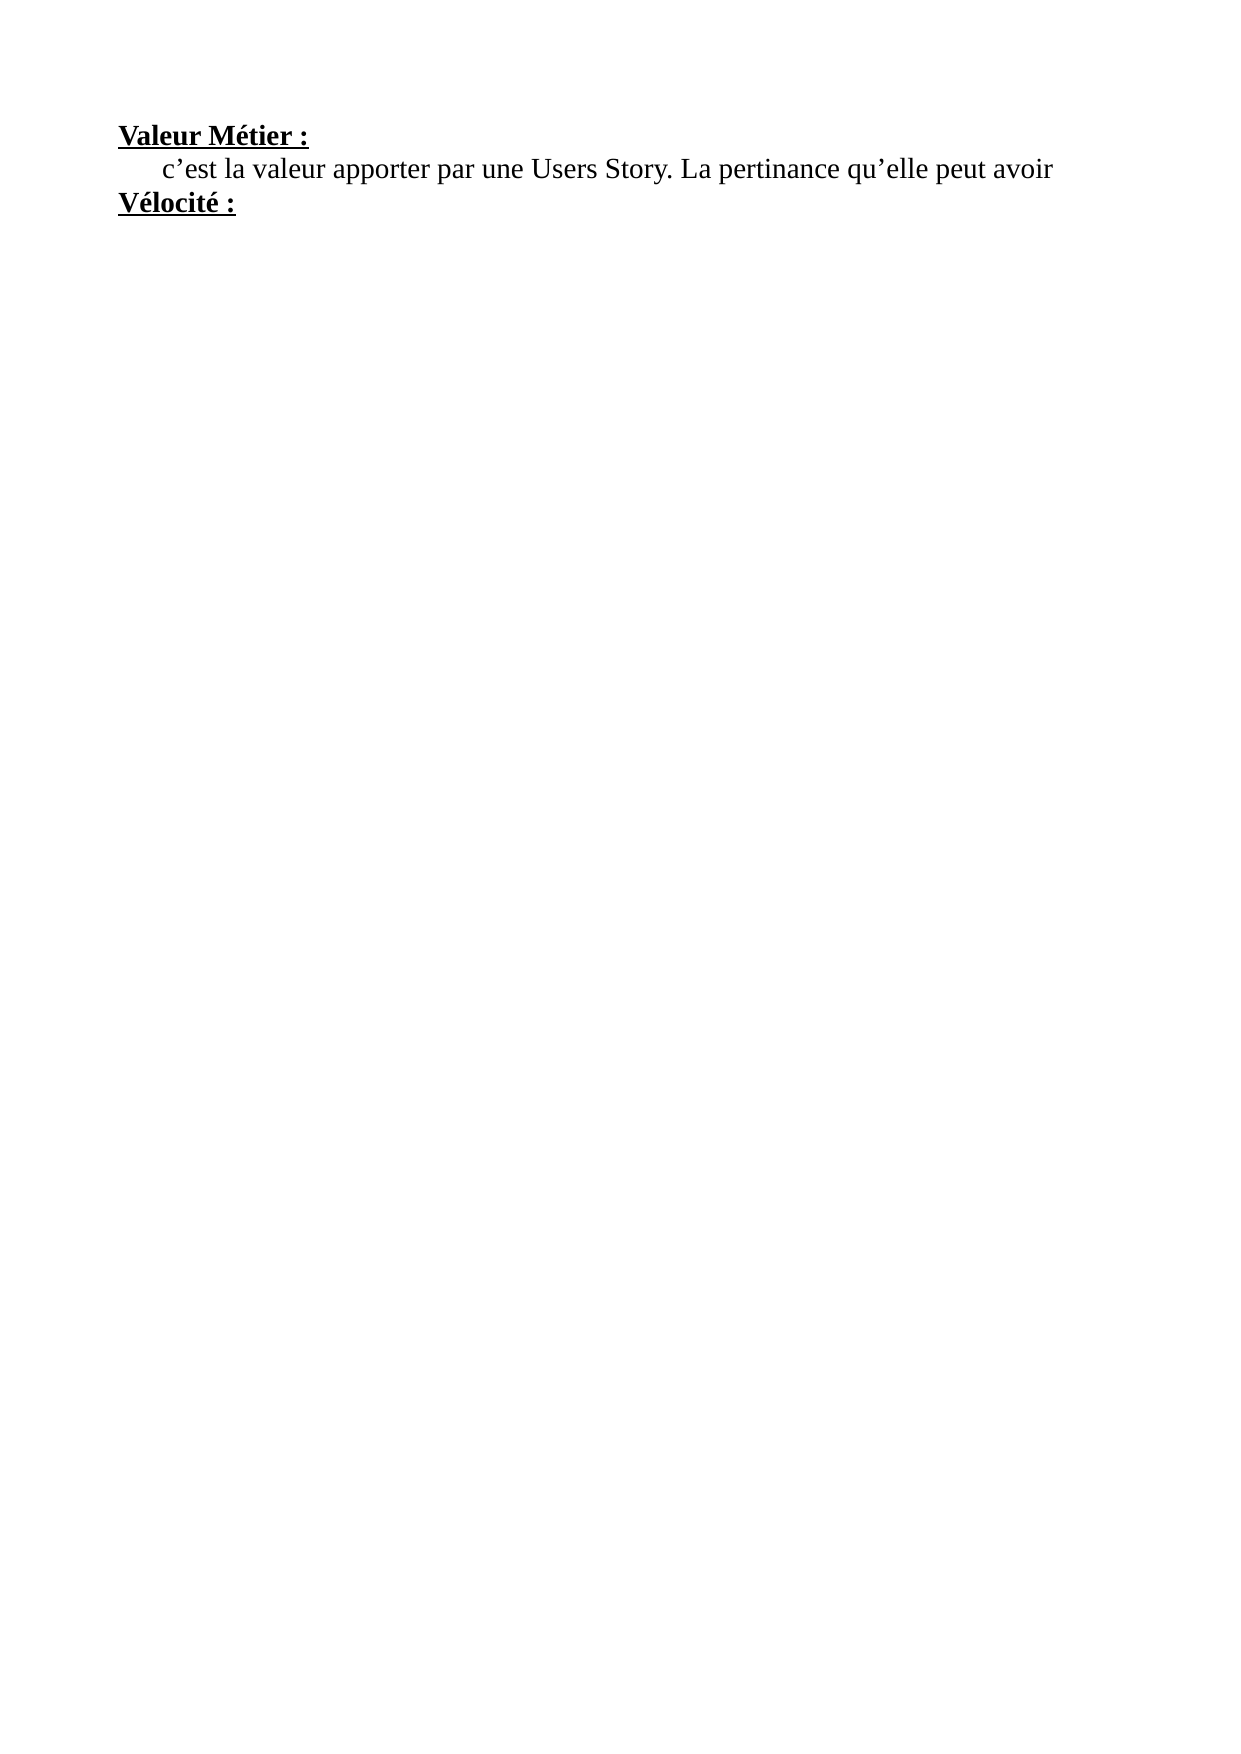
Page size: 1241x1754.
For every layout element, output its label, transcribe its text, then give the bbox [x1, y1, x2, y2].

text c’est la valeur apporter par une Users Story. La pertinance qu’elle peut avoir [118, 152, 1122, 185]
text Vélocité : [118, 185, 1122, 219]
text Valeur Métier : [118, 118, 1122, 152]
